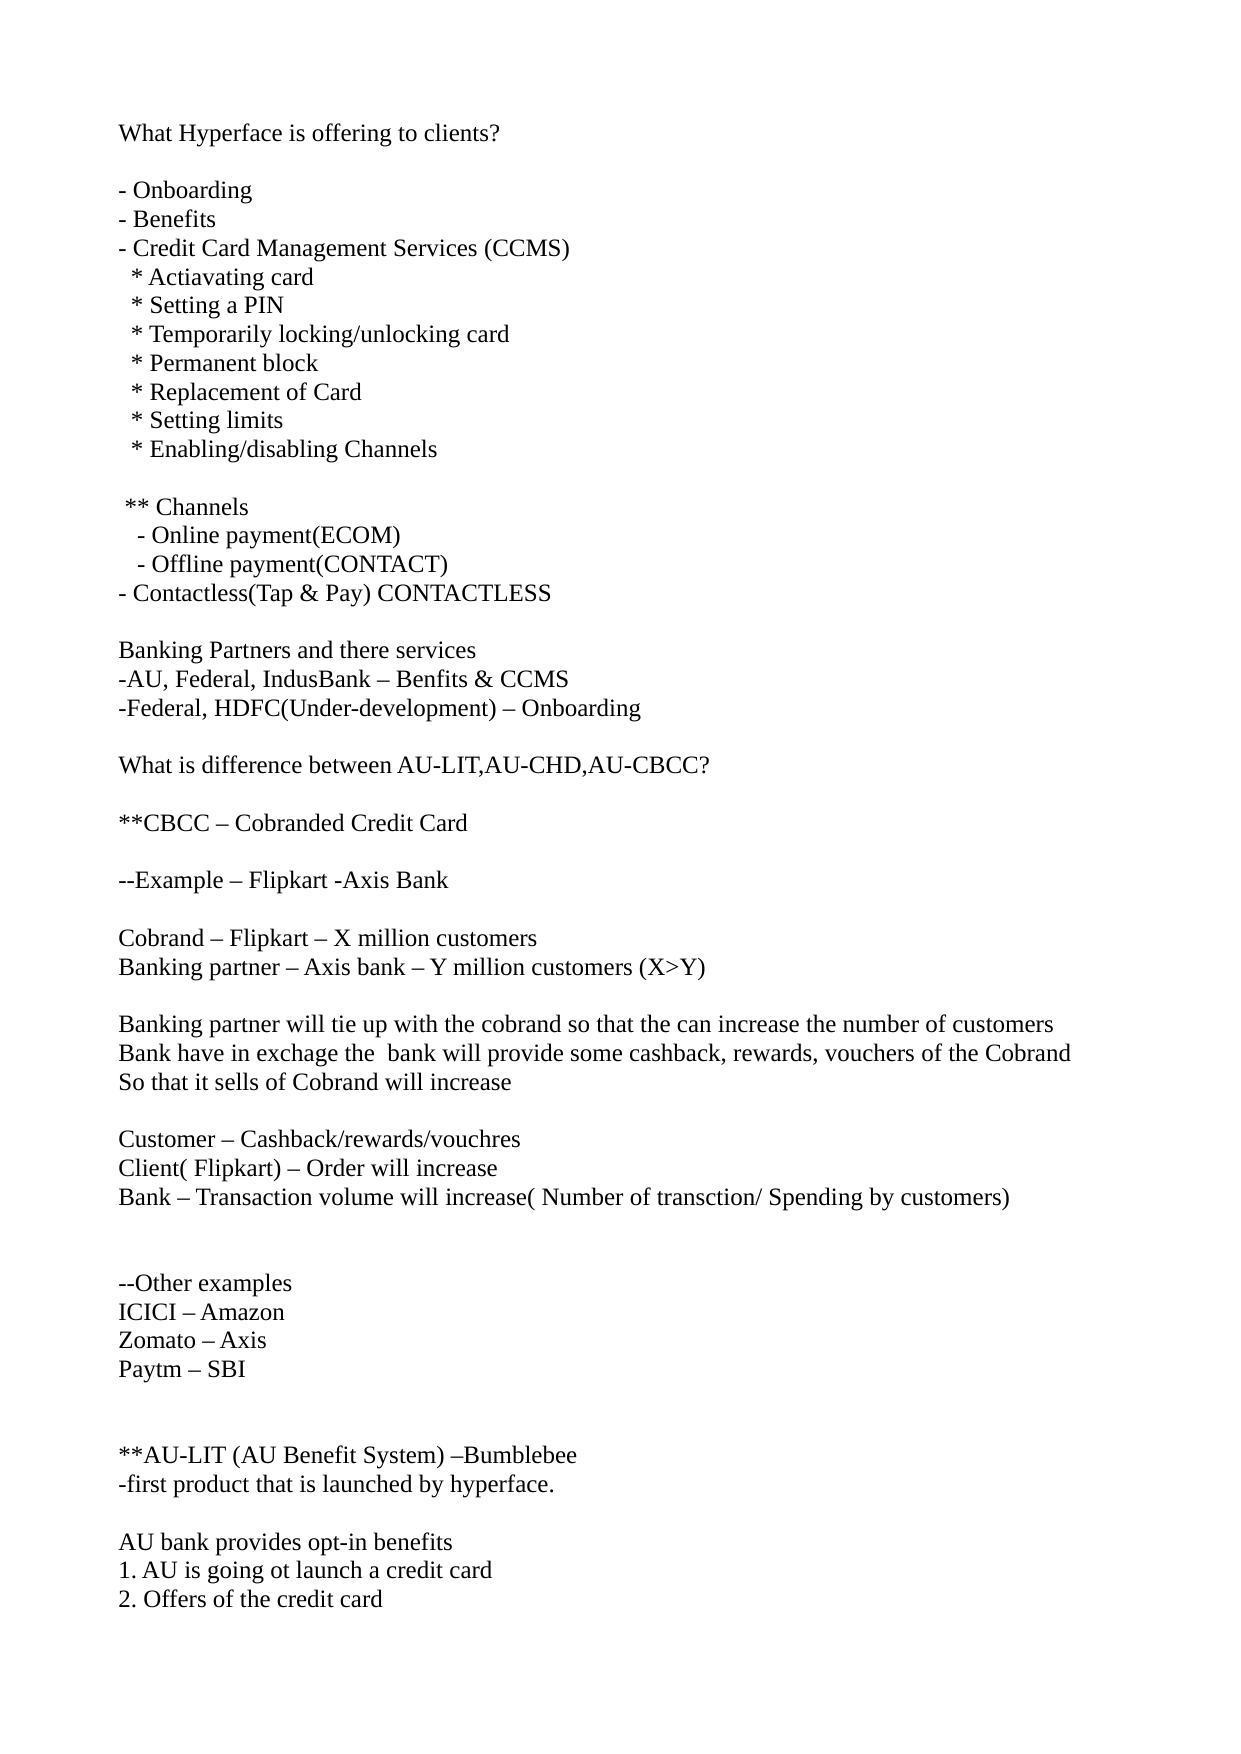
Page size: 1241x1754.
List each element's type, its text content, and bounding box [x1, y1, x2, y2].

text Client( Flipkart) – Order will increase [118, 1153, 1122, 1182]
text * Enabling/disabling Channels [118, 434, 1122, 463]
text Banking partner – Axis bank – Y million customers (X>Y) [118, 952, 1122, 981]
text 1. AU is going ot launch a credit card [118, 1556, 1122, 1584]
text - Offline payment(CONTACT) [118, 549, 1122, 578]
text ICICI – Amazon [118, 1297, 1122, 1326]
text -Federal, HDFC(Under-development) – Onboarding [118, 693, 1122, 722]
text Bank – Transaction volume will increase( Number of transction/ Spending by customers) [118, 1182, 1122, 1211]
text Banking Partners and there services [118, 636, 1122, 664]
text Zomato – Axis [118, 1326, 1122, 1354]
text * Temporarily locking/unlocking card [118, 319, 1122, 348]
text - Benefits [118, 204, 1122, 233]
text What is difference between AU-LIT,AU-CHD,AU-CBCC? [118, 751, 1122, 779]
text AU bank provides opt-in benefits [118, 1527, 1122, 1556]
text - Online payment(ECOM) [118, 521, 1122, 549]
text **CBCC – Cobranded Credit Card [118, 808, 1122, 837]
text - Credit Card Management Services (CCMS) [118, 233, 1122, 262]
text - Contactless(Tap & Pay) CONTACTLESS [118, 578, 1122, 607]
text * Replacement of Card [118, 377, 1122, 406]
text Customer – Cashback/rewards/vouchres [118, 1124, 1122, 1153]
text Paytm – SBI [118, 1354, 1122, 1383]
text * Permanent block [118, 348, 1122, 377]
text -first product that is launched by hyperface. [118, 1469, 1122, 1498]
text What Hyperface is offering to clients? [118, 118, 1122, 147]
text So that it sells of Cobrand will increase [118, 1067, 1122, 1096]
text 2. Offers of the credit card [118, 1584, 1122, 1613]
text * Setting a PIN [118, 291, 1122, 319]
text -AU, Federal, IndusBank – Benfits & CCMS [118, 664, 1122, 693]
text Banking partner will tie up with the cobrand so that the can increase the number of customers [118, 1009, 1122, 1038]
text - Onboarding [118, 176, 1122, 204]
text **AU-LIT (AU Benefit System) –Bumblebee [118, 1441, 1122, 1469]
text * Setting limits [118, 406, 1122, 434]
text --Example – Flipkart -Axis Bank [118, 866, 1122, 894]
text * Actiavating card [118, 262, 1122, 291]
text Cobrand – Flipkart – X million customers [118, 923, 1122, 952]
text Bank have in exchage the bank will provide some cashback, rewards, vouchers of the Cobrand [118, 1038, 1122, 1067]
text --Other examples [118, 1268, 1122, 1297]
text ** Channels [118, 492, 1122, 521]
